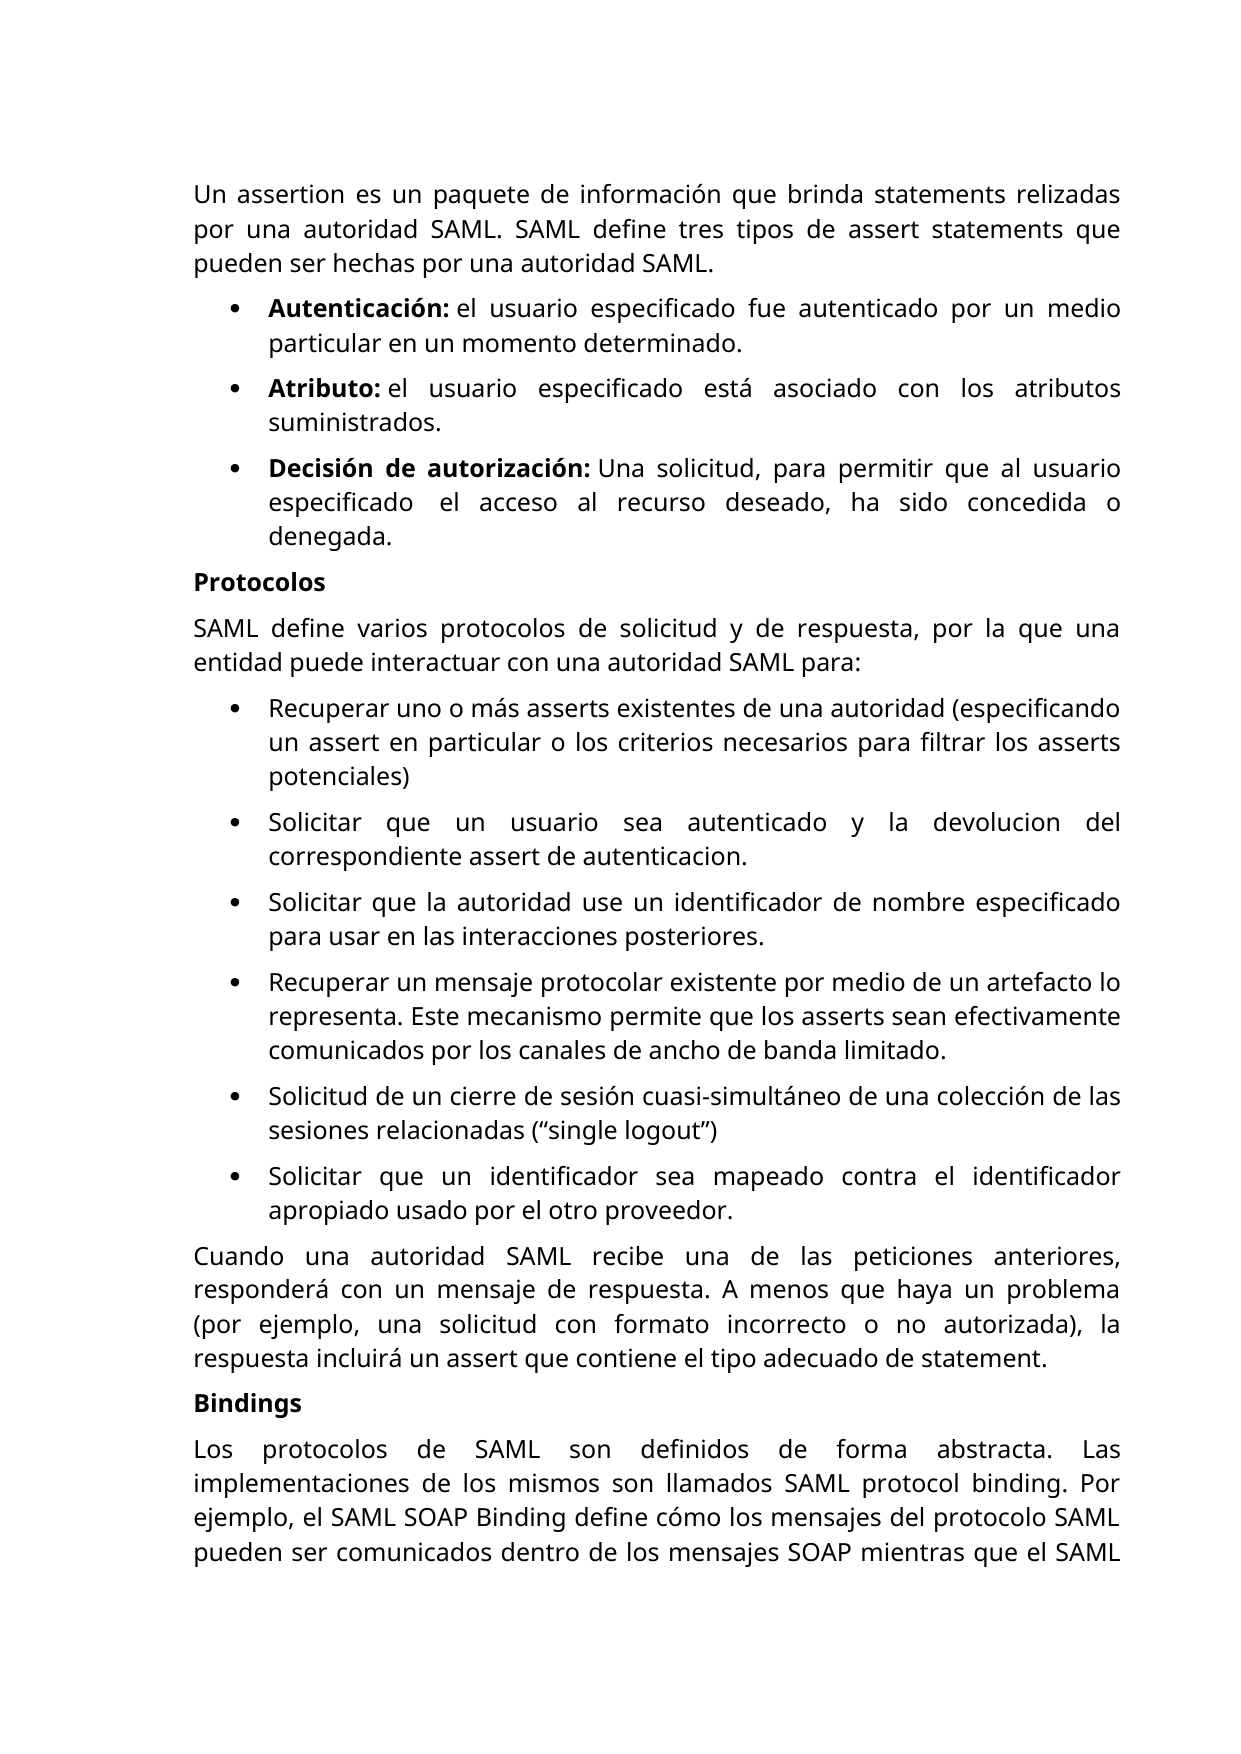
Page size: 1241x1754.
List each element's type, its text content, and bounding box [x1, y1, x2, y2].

list Solicitar que un identificador sea mapeado contra el identificador apropiado usado por el otro proveedor. [231, 1158, 1122, 1226]
list Solicitar que un usuario sea autenticado y la devolucion del correspondiente assert de autenticacion. [231, 804, 1122, 873]
text Los protocolos de SAML son definidos de forma abstracta. Las implementaciones de los mismos son llamados SAML protocol binding. Por ejemplo, el SAML SOAP Binding define cómo los mensajes del protocolo SAML pueden ser comunicados dentro de los mensajes SOAP mientras que el SAML [193, 1432, 1122, 1568]
text Un assertion es un paquete de información que brinda statements relizadas por una autoridad SAML. SAML define tres tipos de assert statements que pueden ser hechas por una autoridad SAML. [193, 177, 1122, 279]
list Solicitud de un cierre de sesión cuasi-simultáneo de una colección de las sesiones relacionadas (“single logout”) [231, 1078, 1122, 1146]
text SAML define varios protocolos de solicitud y de respuesta, por la que una entidad puede interactuar con una autoridad SAML para: [193, 611, 1122, 679]
list Recuperar un mensaje protocolar existente por medio de un artefacto lo representa. Este mecanismo permite que los asserts sean efectivamente comunicados por los canales de ancho de banda limitado. [231, 964, 1122, 1067]
text Protocolos [332, 565, 1122, 599]
list Solicitar que la autoridad use un identificador de nombre especificado para usar en las interacciones posteriores. [231, 884, 1122, 953]
text Cuando una autoridad SAML recibe una de las peticiones anteriores, responderá con un mensaje de respuesta. A menos que haya un problema (por ejemplo, una solicitud con formato incorrecto o no autorizada), la respuesta incluirá un assert que contiene el tipo adecuado de statement. [193, 1238, 1122, 1374]
list Autenticación: el usuario especificado fue autenticado por un medio particular en un momento determinado. [231, 291, 1122, 359]
list Decisión de autorización: Una solicitud, para permitir que al usuario especificado el acceso al recurso deseado, ha sido concedida o denegada. [231, 451, 1122, 553]
list Recuperar uno o más asserts existentes de una autoridad (especificando un assert en particular o los criterios necesarios para filtrar los asserts potenciales) [231, 691, 1122, 793]
text Bindings [308, 1386, 1122, 1420]
list Atributo: el usuario especificado está asociado con los atributos suministrados. [231, 371, 1122, 439]
